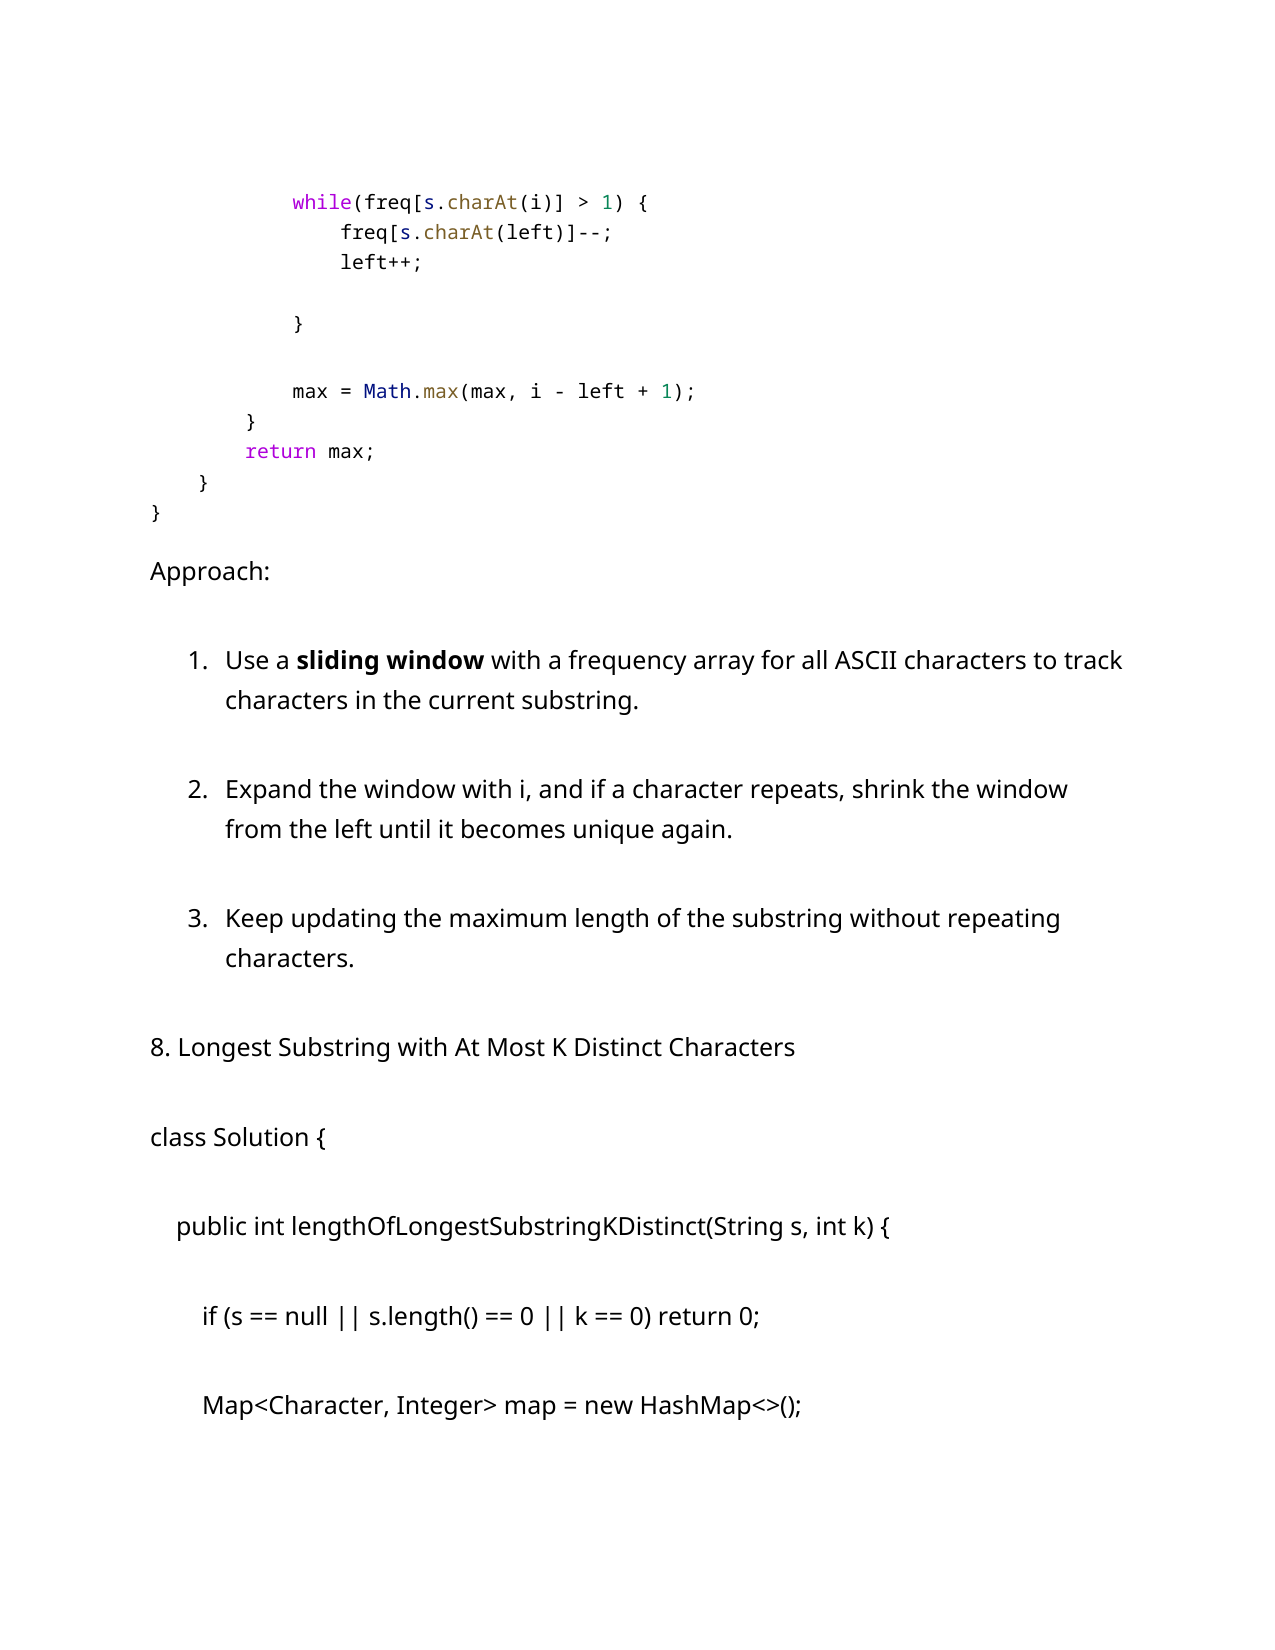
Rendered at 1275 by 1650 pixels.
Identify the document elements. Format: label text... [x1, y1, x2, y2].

text } [150, 468, 1125, 495]
text 8. Longest Substring with At Most K Distinct Characters [150, 1030, 1125, 1064]
text return max; [150, 438, 1125, 465]
list Use a sliding window with a frequency array for all ASCII characters to track characters in the current substring. [187, 643, 1125, 716]
text max = Math.max(max, i - left + 1); [150, 377, 1125, 404]
list Keep updating the maximum length of the substring without repeating characters. [187, 901, 1125, 974]
text freq[s.charAt(left)]--; [150, 218, 1125, 245]
text } [150, 498, 1125, 525]
list Expand the window with i, and if a character repeats, shrink the window from the left until it becomes unique again. [187, 772, 1125, 845]
text if (s == null || s.length() == 0 || k == 0) return 0; [150, 1298, 1125, 1332]
text Approach: [150, 553, 1125, 587]
text } [150, 309, 1125, 336]
text while(freq[s.charAt(i)] > 1) { [150, 188, 1125, 215]
text Map<Character, Integer> map = new HashMap<>(); [150, 1388, 1125, 1422]
text left++; [150, 248, 1125, 276]
text } [150, 407, 1125, 434]
text class Solution { [150, 1119, 1125, 1153]
text public int lengthOfLongestSubstringKDistinct(String s, int k) { [150, 1209, 1125, 1243]
